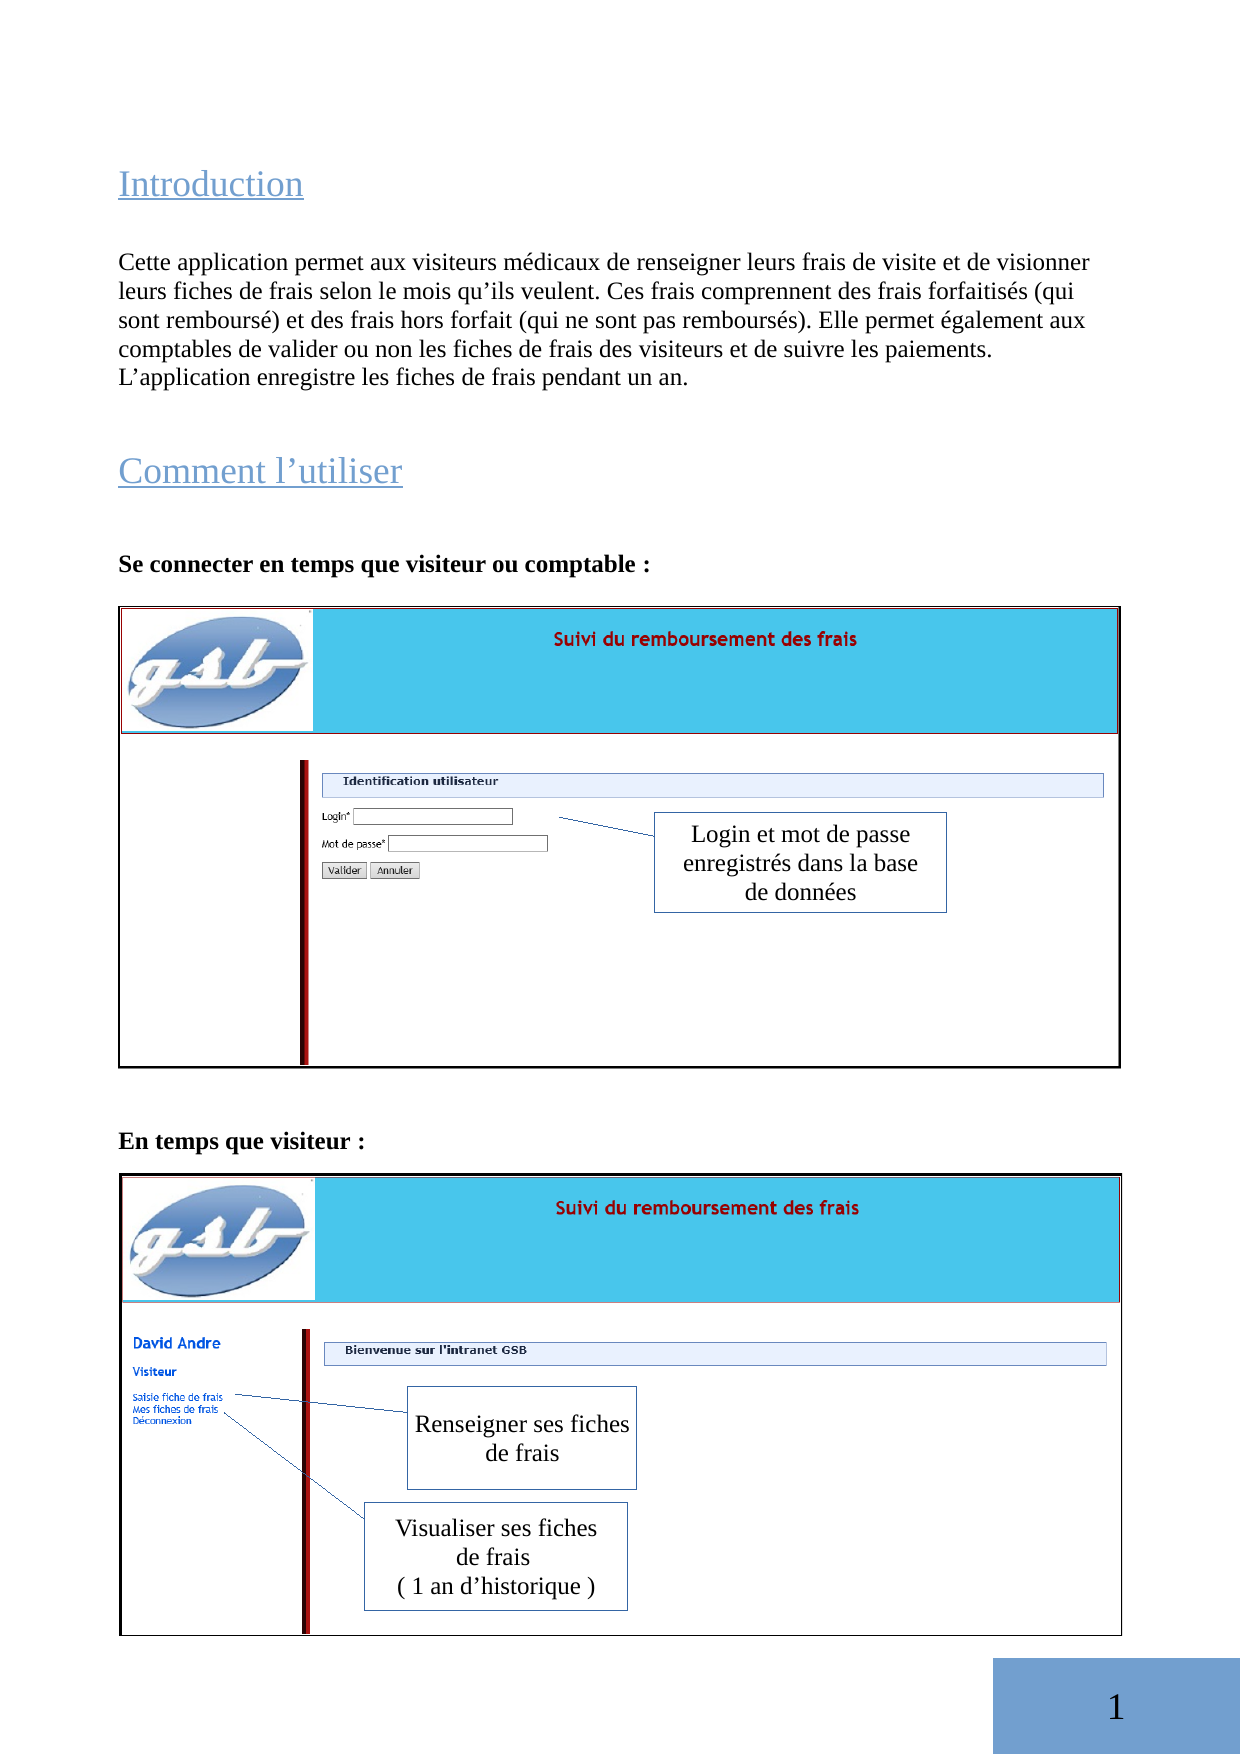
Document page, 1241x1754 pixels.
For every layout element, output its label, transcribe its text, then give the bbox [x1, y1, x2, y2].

picture [118, 606, 1123, 1069]
text Introduction [118, 161, 1122, 204]
picture [118, 1173, 1123, 1636]
text Se connecter en temps que visiteur ou comptable : [118, 549, 1122, 578]
text Comment l’utiliser [118, 449, 1122, 492]
text En temps que visiteur : [118, 1126, 1122, 1155]
text Cette application permet aux visiteurs médicaux de renseigner leurs frais de visite et de visionner leurs fiches de frais selon le mois qu’ils veulent. Ces frais comprennent des frais forfaitisés (qui sont remboursé) et des frais hors forfait (qui ne sont pas remboursés). Elle permet également aux comptables de valider ou non les fiches de frais des visiteurs et de suivre les paiements. L’application enregistre les fiches de frais pendant un an. [118, 247, 1122, 391]
